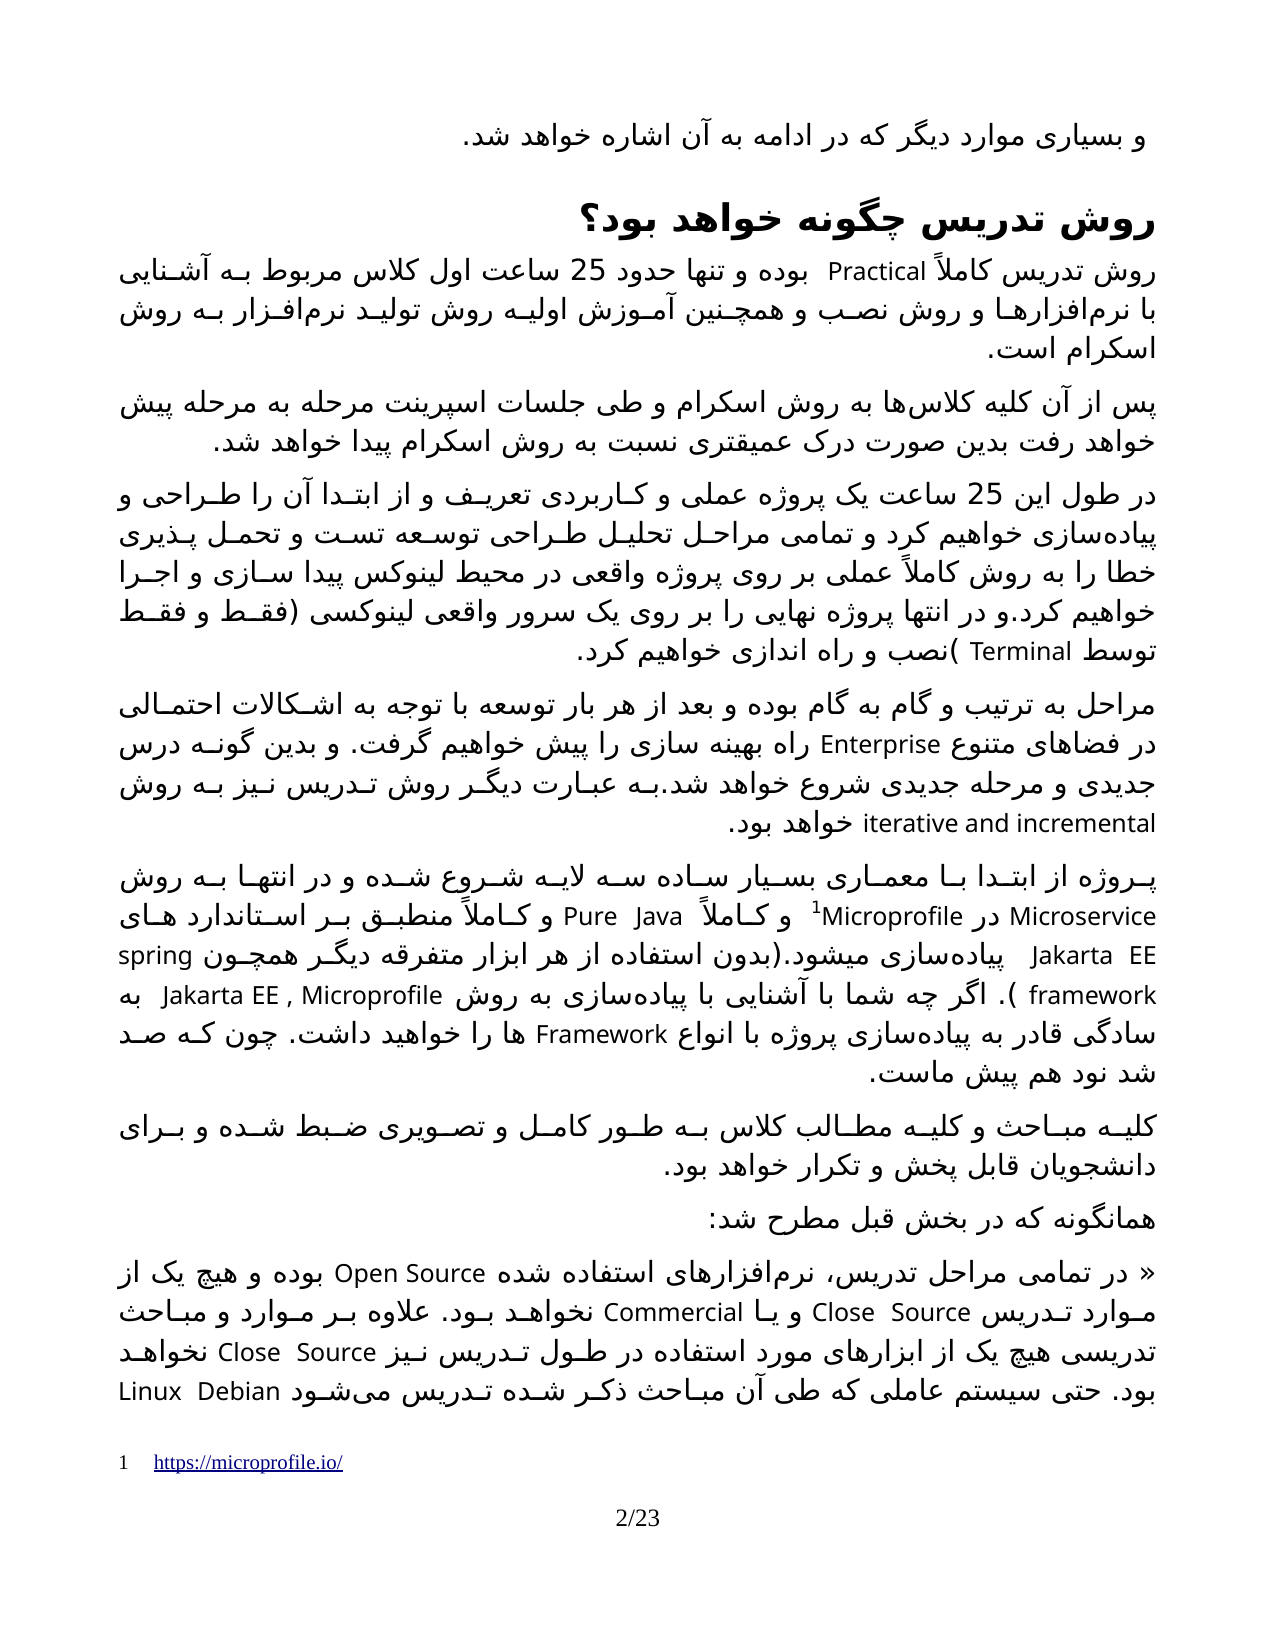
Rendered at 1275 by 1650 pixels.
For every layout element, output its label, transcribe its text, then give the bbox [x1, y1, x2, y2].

text همانگونه که در بخش قبل مطرح شد: [118, 1202, 1157, 1236]
text https://microprofile.io/ [118, 1449, 1157, 1474]
text روش تدریس کاملاً Practical بوده و تنها حدود 25 ساعت اول کلاس مربوط به آشنایی با نرم‌افزارها و روش نصب و همچنین آموزش اولیه روش تولید نرم‌افزار به روش اسکرام است. [118, 253, 1157, 366]
text کلیه مباحث و کلیه مطالب کلاس به طور کامل و تصویری ضبط شده و برای دانشجویان قابل پخش و تکرار خواهد بود. [118, 1109, 1157, 1182]
text در طول این 25 ساعت یک پروژه عملی و کاربردی تعریف و از ابتدا آن را طراحی و پیاده‌سازی خواهیم کرد و تمامی مراحل تحلیل طراحی توسعه تست و تحمل پذیری خطا را به روش کاملاً عملی بر روی پروژه واقعی در محیط لینوکس پیدا سازی و اجرا خواهیم کرد.و در انتها پروژه نهایی را بر روی یک سرور واقعی لینوکسی (فقط و فقط توسط Terminal )نصب و راه اندازی خواهیم کرد. [118, 478, 1157, 668]
text « در تمامی مراحل تدریس، نرم‌افزارهای استفاده شده Open Source بوده و هیچ یک از موارد تدریس Close Source و یا Commercial نخواهد بود. علاوه بر موارد و مباحث تدریسی هیچ یک از ابزارهای مورد استفاده در طول تدریس نیز Close Source نخواهد بود. حتی سیستم عاملی که طی آن مباحث ذکر شده تدریس می‌شود Linux Debian بوده فلذا تمامی حقوق نرم‌افزار رعایت شده و هیچ یک از license ها شکسته نخواهد شد. » [118, 1256, 1157, 1408]
text مراحل به ترتیب و گام به گام بوده و بعد از هر بار توسعه با توجه به اشکالات احتمالی در فضاهای متنوع Enterprise راه بهینه سازی را پیش خواهیم گرفت. و بدین گونه درس جدیدی و مرحله جدیدی شروع خواهد شد.به عبارت دیگر روش تدریس نیز به روش iterative and incremental خواهد بود. [118, 688, 1157, 839]
text پروژه از ابتدا با معماری بسیار ساده سه لایه شروع شده و در انتها به روش Microservice در Microprofile و کاملاً Pure Java و کاملاً منطبق بر استاندارد های Jakarta EE پیاده‌سازی میشود.(بدون استفاده از هر ابزار متفرقه دیگر همچون spring framework ). اگر چه شما با آشنایی با پیاده‌سازی به روش Jakarta EE , Microprofile به سادگی قادر به پیاده‌سازی پروژه با انواع Framework ها را خواهید داشت. چون که صد شد نود هم پیش ماست. [118, 859, 1157, 1090]
subtitle روش تدریس چگونه خواهد بود؟ [118, 197, 1157, 241]
text و بسیاری موارد دیگر که در ادامه به آن اشاره خواهد شد. [118, 118, 1157, 152]
text پس از آن کلیه کلاس‌ها به روش اسکرام و طی جلسات اسپرینت مرحله به مرحله پیش خواهد رفت بدین صورت درک عمیقتری نسبت به روش اسکرام پیدا خواهد شد. [118, 385, 1157, 458]
